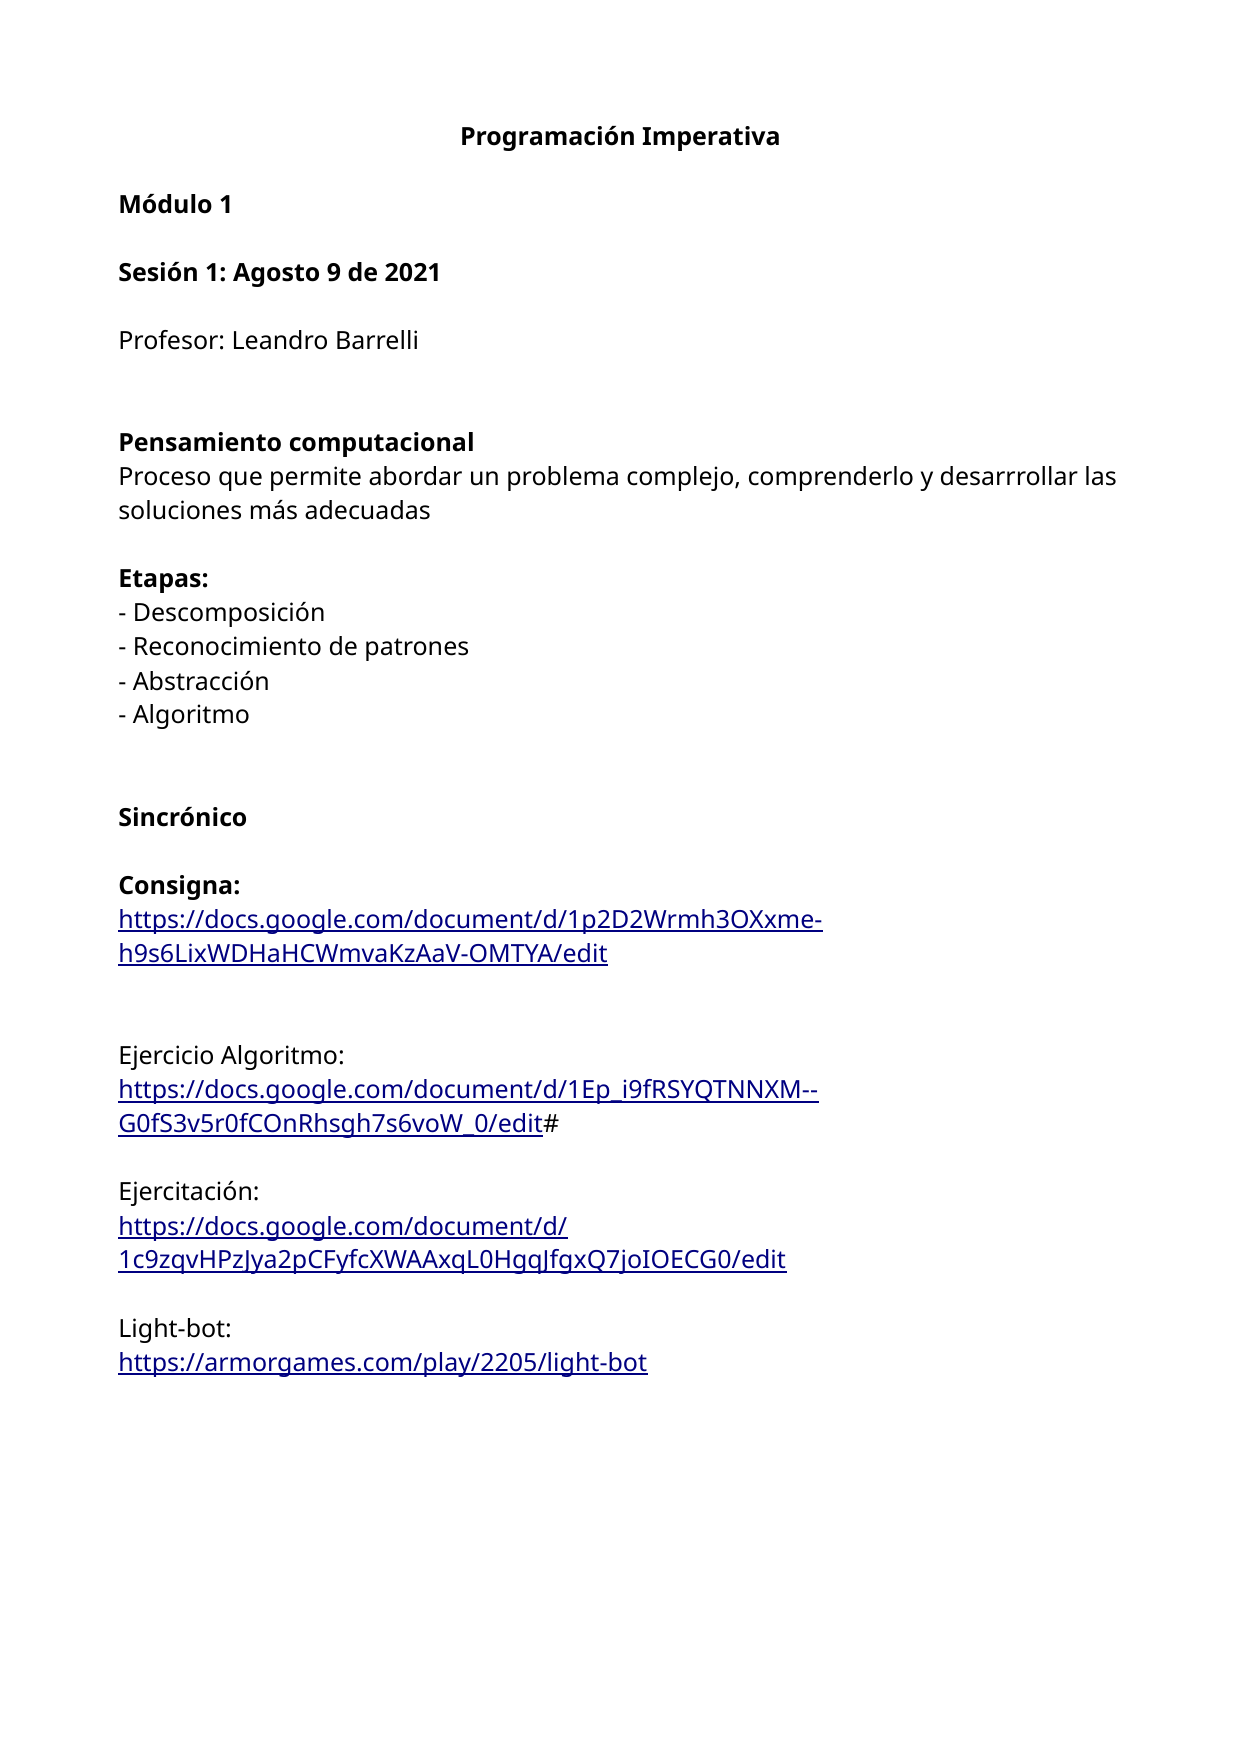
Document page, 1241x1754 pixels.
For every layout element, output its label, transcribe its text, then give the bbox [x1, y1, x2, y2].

text Ejercicio Algoritmo: [118, 1038, 1122, 1072]
text Consigna: [118, 867, 1122, 902]
text Sesión 1: Agosto 9 de 2021 [118, 254, 1122, 288]
text Profesor: Leandro Barrelli [118, 322, 1122, 357]
text Etapas: [118, 561, 1122, 595]
text Light-bot: [118, 1310, 1122, 1344]
text Programación Imperativa [118, 118, 1122, 152]
text - Descomposición [118, 595, 1122, 629]
text https://docs.google.com/document/d/1Ep_i9fRSYQTNNXM--G0fS3v5r0fCOnRhsgh7s6voW_0/edit# [118, 1072, 1122, 1140]
text Pensamiento computacional [118, 425, 1122, 459]
text - Reconocimiento de patrones [118, 629, 1122, 663]
text https://docs.google.com/document/d/1p2D2Wrmh3OXxme-h9s6LixWDHaHCWmvaKzAaV-OMTYA/edit [118, 902, 1122, 970]
text https://docs.google.com/document/d/1c9zqvHPzJya2pCFyfcXWAAxqL0HgqJfgxQ7joIOECG0/edit [118, 1208, 1122, 1276]
text https://armorgames.com/play/2205/light-bot [118, 1344, 1122, 1378]
text - Algoritmo [118, 697, 1122, 731]
text Módulo 1 [118, 186, 1122, 220]
text - Abstracción [118, 663, 1122, 697]
text Sincrónico [118, 799, 1122, 833]
text Ejercitación: [118, 1174, 1122, 1208]
text Proceso que permite abordar un problema complejo, comprenderlo y desarrrollar las soluciones más adecuadas [118, 459, 1122, 527]
